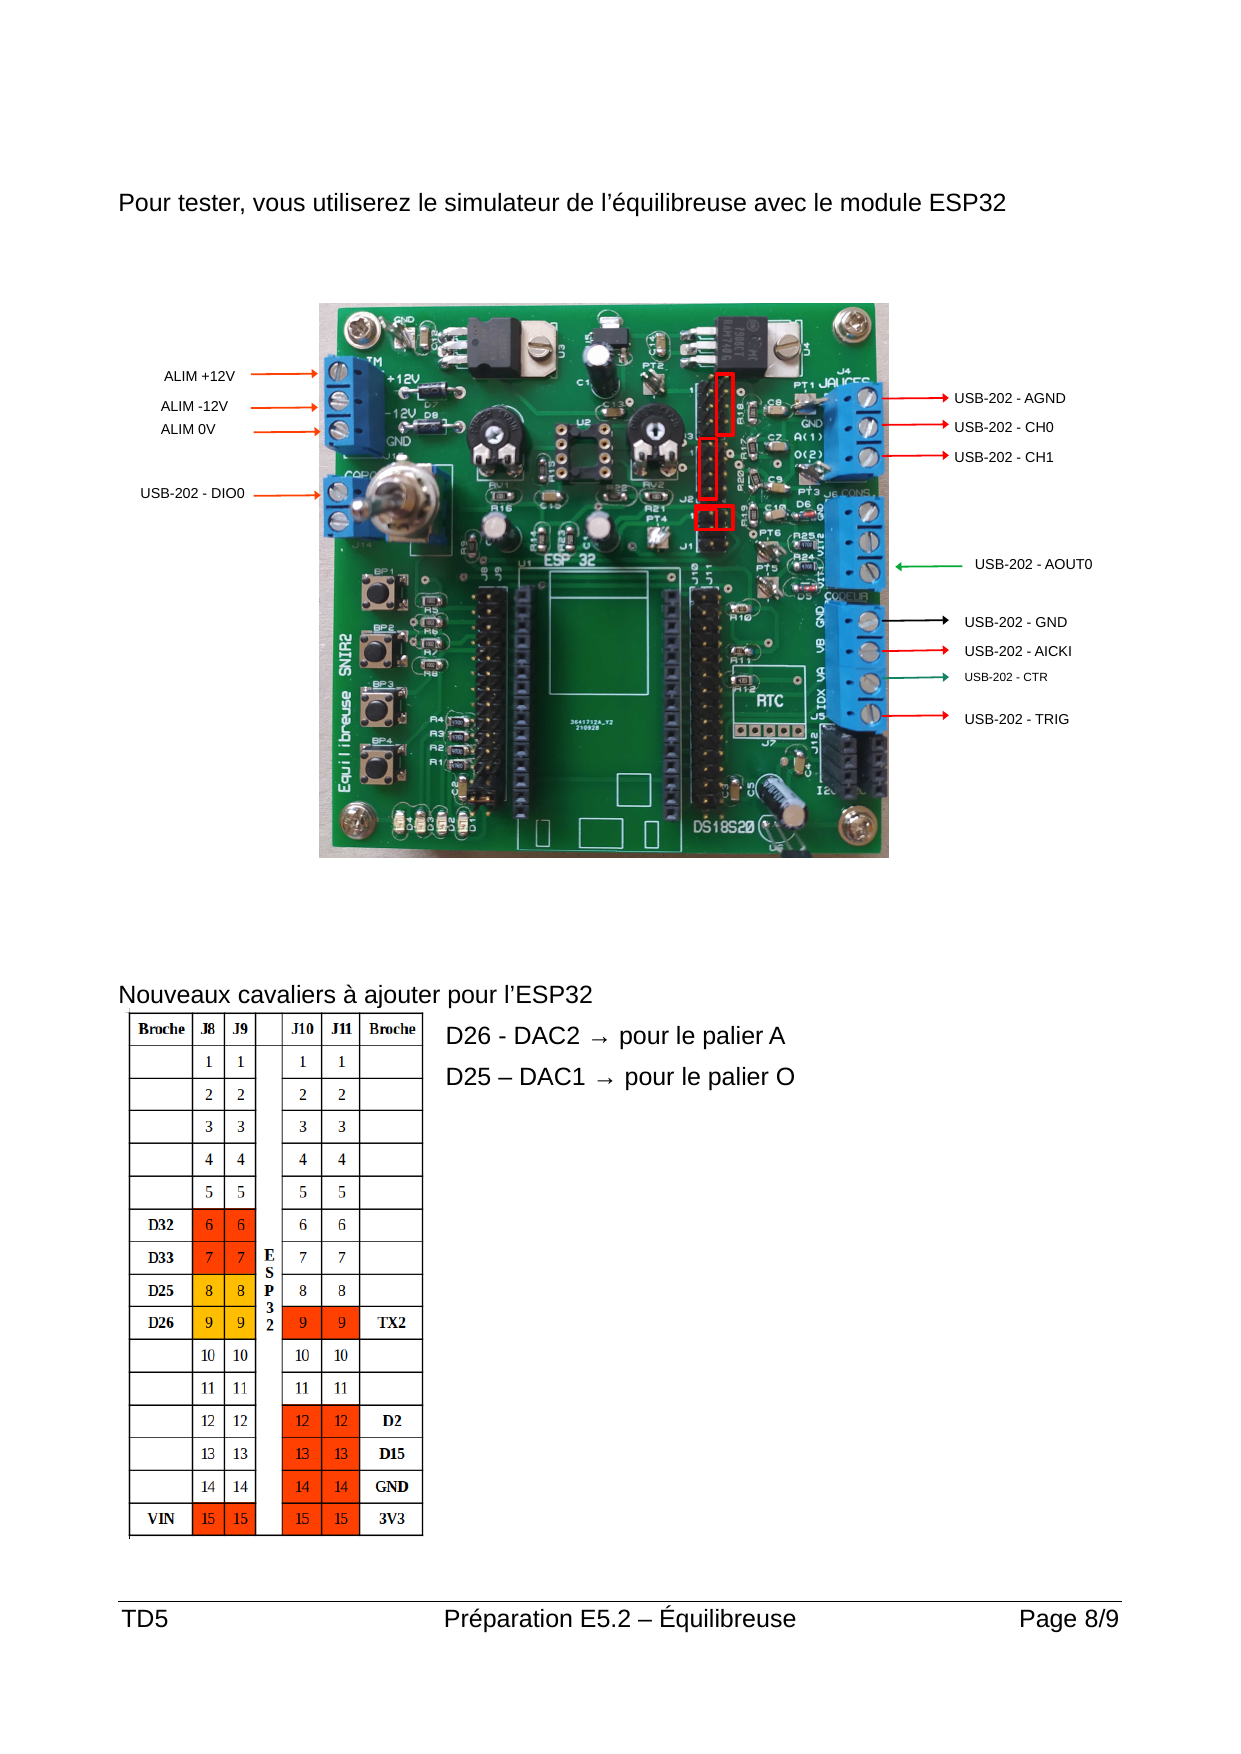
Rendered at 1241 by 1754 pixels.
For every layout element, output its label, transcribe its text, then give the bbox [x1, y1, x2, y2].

text D25 – DAC1 → pour le palier O [428, 1062, 1122, 1091]
picture [125, 1008, 428, 1539]
text Pour tester, vous utiliserez le simulateur de l’équilibreuse avec le module ESP32 [118, 188, 1122, 217]
text D26 - DAC2 → pour le palier A [428, 1021, 1122, 1050]
text Nouveaux cavaliers à ajouter pour l’ESP32 [118, 980, 1122, 1008]
